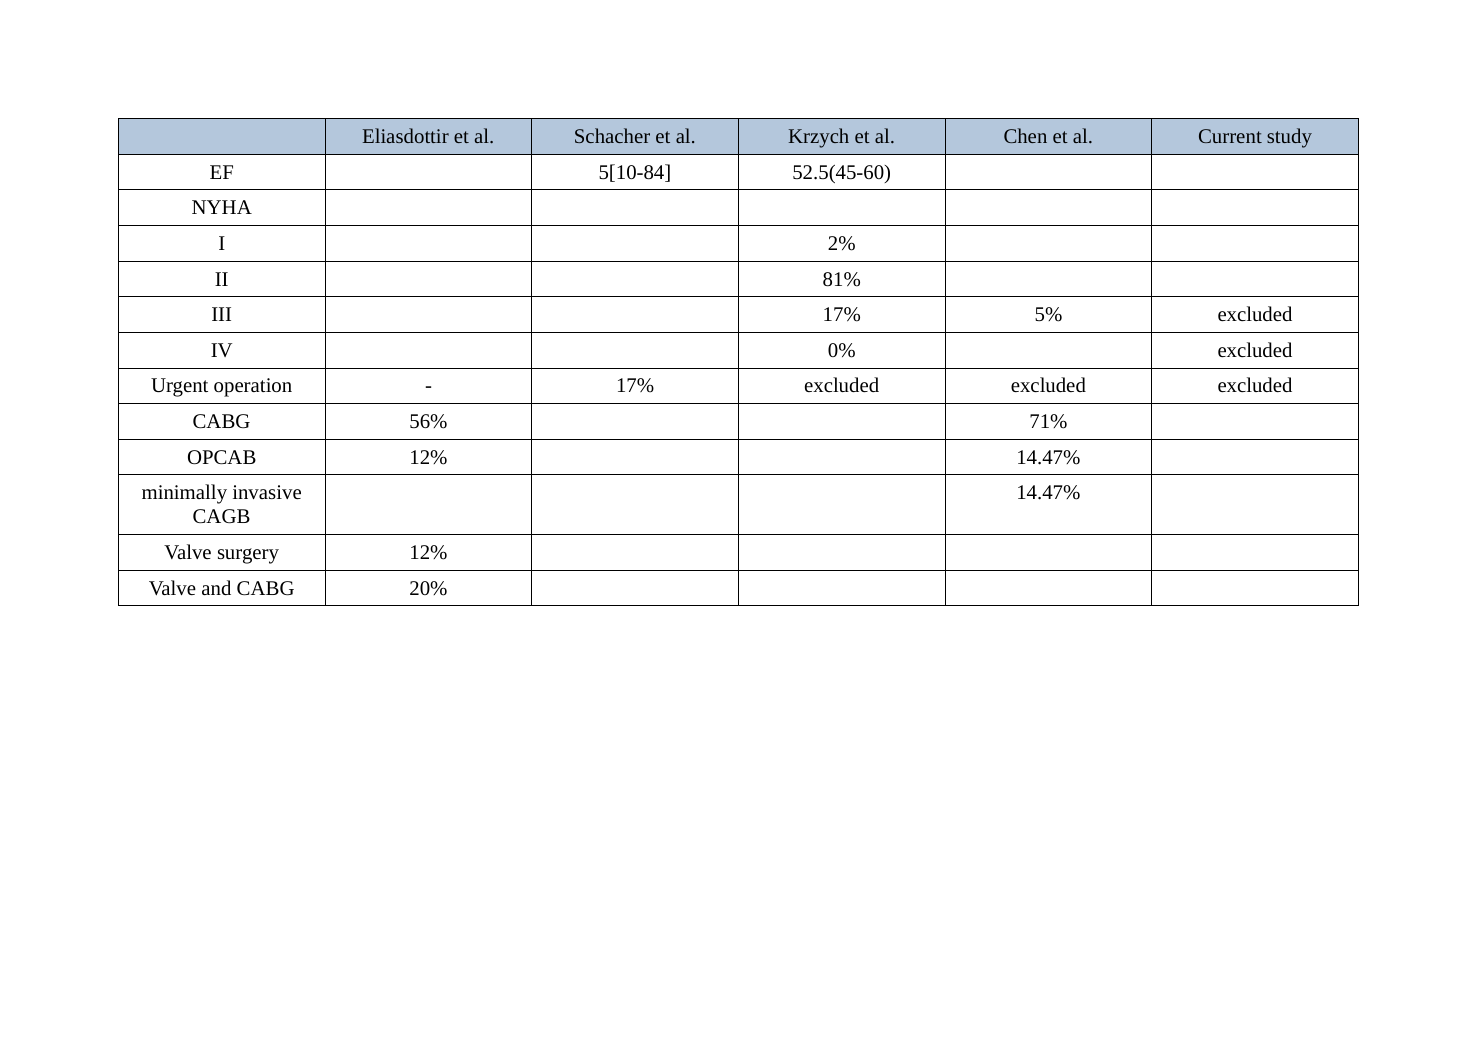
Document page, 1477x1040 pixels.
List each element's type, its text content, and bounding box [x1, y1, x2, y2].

table_cell [739, 190, 945, 225]
table_cell 52.5(45-60) [739, 155, 945, 189]
table_cell [326, 226, 531, 261]
table_cell [739, 404, 945, 439]
table_cell EF [119, 155, 325, 189]
table_cell [1152, 262, 1358, 296]
table_cell [946, 262, 1151, 296]
table_cell II [119, 262, 325, 296]
table_cell 71% [946, 404, 1151, 439]
table_cell [1152, 571, 1358, 605]
table_cell [326, 155, 531, 189]
table_cell 17% [739, 297, 945, 332]
table_cell 0% [739, 333, 945, 367]
table_cell [532, 262, 738, 296]
table_cell [739, 535, 945, 570]
table_header Chen et al. [946, 119, 1151, 154]
table_cell - [326, 369, 531, 403]
table_header Schacher et al. [532, 119, 738, 154]
table_cell Valve and CABG [119, 571, 325, 605]
table_cell III [119, 297, 325, 332]
table_cell excluded [1152, 333, 1358, 367]
table_header Eliasdottir et al. [326, 119, 531, 154]
table_cell [946, 333, 1151, 367]
table_cell 2% [739, 226, 945, 261]
table_cell [946, 226, 1151, 261]
table_header Krzych et al. [739, 119, 945, 154]
table_cell [532, 190, 738, 225]
table_cell 5% [946, 297, 1151, 332]
table_cell 14.47% [946, 475, 1151, 534]
table_cell [1152, 190, 1358, 225]
table_cell 5[10-84] [532, 155, 738, 189]
table_cell [532, 440, 738, 474]
table_cell 81% [739, 262, 945, 296]
table_cell [946, 535, 1151, 570]
table_cell IV [119, 333, 325, 367]
table_cell [532, 535, 738, 570]
table_cell 20% [326, 571, 531, 605]
table_cell Valve surgery [119, 535, 325, 570]
table_cell [1152, 404, 1358, 439]
table_cell [1152, 155, 1358, 189]
table_cell [739, 440, 945, 474]
table_cell [739, 571, 945, 605]
table_cell I [119, 226, 325, 261]
table_cell [1152, 440, 1358, 474]
table_cell 56% [326, 404, 531, 439]
table_cell excluded [1152, 297, 1358, 332]
table_cell [326, 333, 531, 367]
table_cell [946, 190, 1151, 225]
table_cell [946, 571, 1151, 605]
table_cell [1152, 226, 1358, 261]
table_cell CABG [119, 404, 325, 439]
table_cell [326, 262, 531, 296]
table_cell [326, 475, 531, 534]
table_cell 17% [532, 369, 738, 403]
table_cell OPCAB [119, 440, 325, 474]
table_cell [1152, 535, 1358, 570]
table_cell excluded [946, 369, 1151, 403]
table_cell [326, 297, 531, 332]
table_cell Urgent operation [119, 369, 325, 403]
table_cell 14.47% [946, 440, 1151, 474]
table_cell 12% [326, 535, 531, 570]
table_cell minimally invasive CAGB [119, 475, 325, 534]
table_cell [532, 297, 738, 332]
table_cell 12% [326, 440, 531, 474]
table_cell NYHA [119, 190, 325, 225]
table_cell [532, 571, 738, 605]
table_cell excluded [739, 369, 945, 403]
table_cell excluded [1152, 369, 1358, 403]
table_cell [326, 190, 531, 225]
table_cell [532, 333, 738, 367]
table_cell [532, 475, 738, 534]
table_cell [532, 404, 738, 439]
table_cell [946, 155, 1151, 189]
table_cell [1152, 475, 1358, 534]
table_cell [532, 226, 738, 261]
table_cell [739, 475, 945, 534]
table_header [119, 119, 325, 154]
table_header Current study [1152, 119, 1358, 154]
